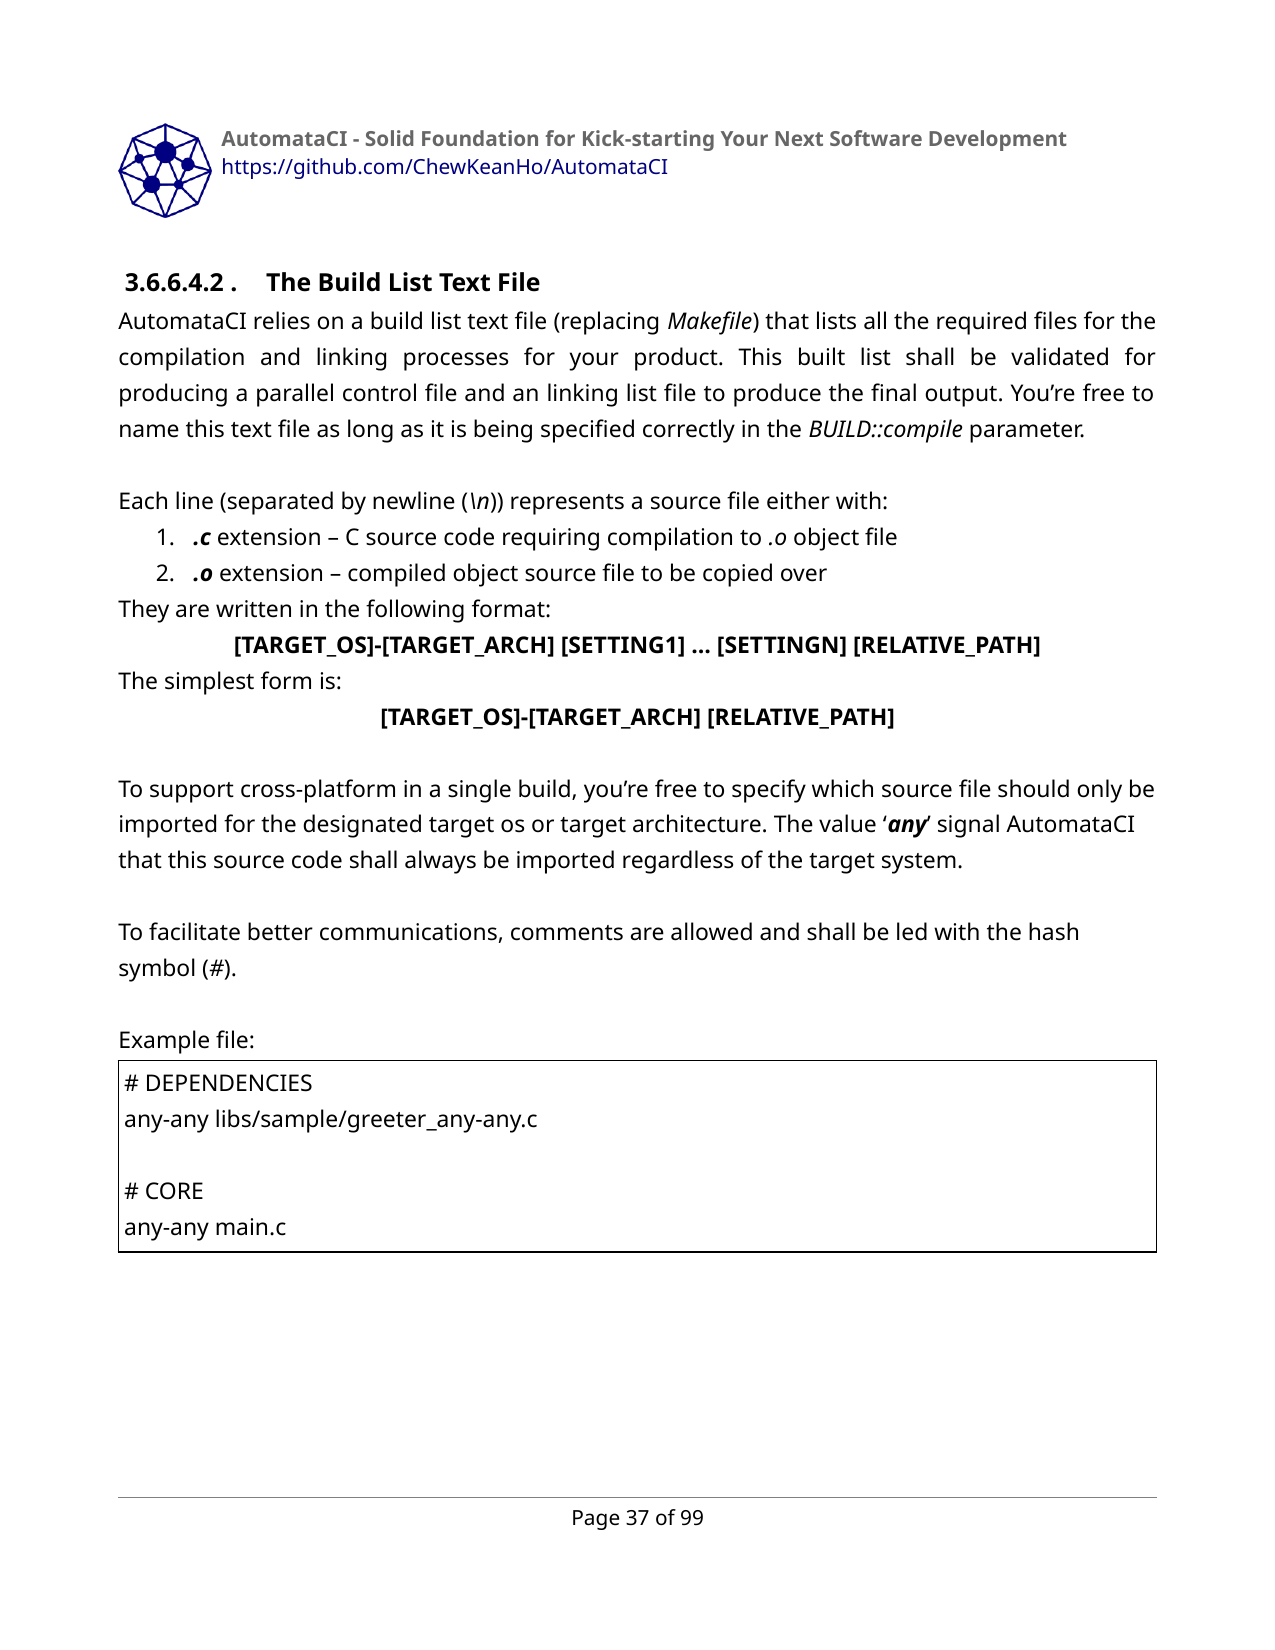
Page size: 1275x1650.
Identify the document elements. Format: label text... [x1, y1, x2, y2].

list .c extension – C source code requiring compilation to .o object file [156, 521, 1157, 552]
table_header # DEPENDENCIES any-any libs/sample/greeter_any-any.c # CORE any-any main.c [119, 1061, 1156, 1251]
text Example file: [118, 1024, 1157, 1055]
subtitle The Build List Text File [118, 265, 1157, 299]
text The simplest form is: [118, 665, 1157, 696]
text Each line (separated by newline (\n)) represents a source file either with: [118, 485, 1157, 516]
text [TARGET_OS]-[TARGET_ARCH] [RELATIVE_PATH] [118, 701, 1157, 732]
text To support cross-platform in a single build, you’re free to specify which source file should only be imported for the designated target os or target architecture. The value ‘any’ signal AutomataCI that this source code shall always be imported regardless of the target system. [118, 772, 1157, 876]
text They are written in the following format: [118, 593, 1157, 624]
text [TARGET_OS]-[TARGET_ARCH] [SETTING1] … [SETTINGN] [RELATIVE_PATH] [118, 629, 1157, 660]
text To facilitate better communications, comments are allowed and shall be led with the hash symbol (#). [118, 916, 1157, 983]
list .o extension – compiled object source file to be copied over [156, 557, 1157, 588]
picture [118, 123, 212, 218]
text AutomataCI relies on a build list text file (replacing Makefile) that lists all the required files for the compilation and linking processes for your product. This built list shall be validated for producing a parallel control file and an linking list file to produce the final output. You’re free to name this text file as long as it is being specified correctly in the BUILD::compile parameter. [118, 305, 1157, 444]
